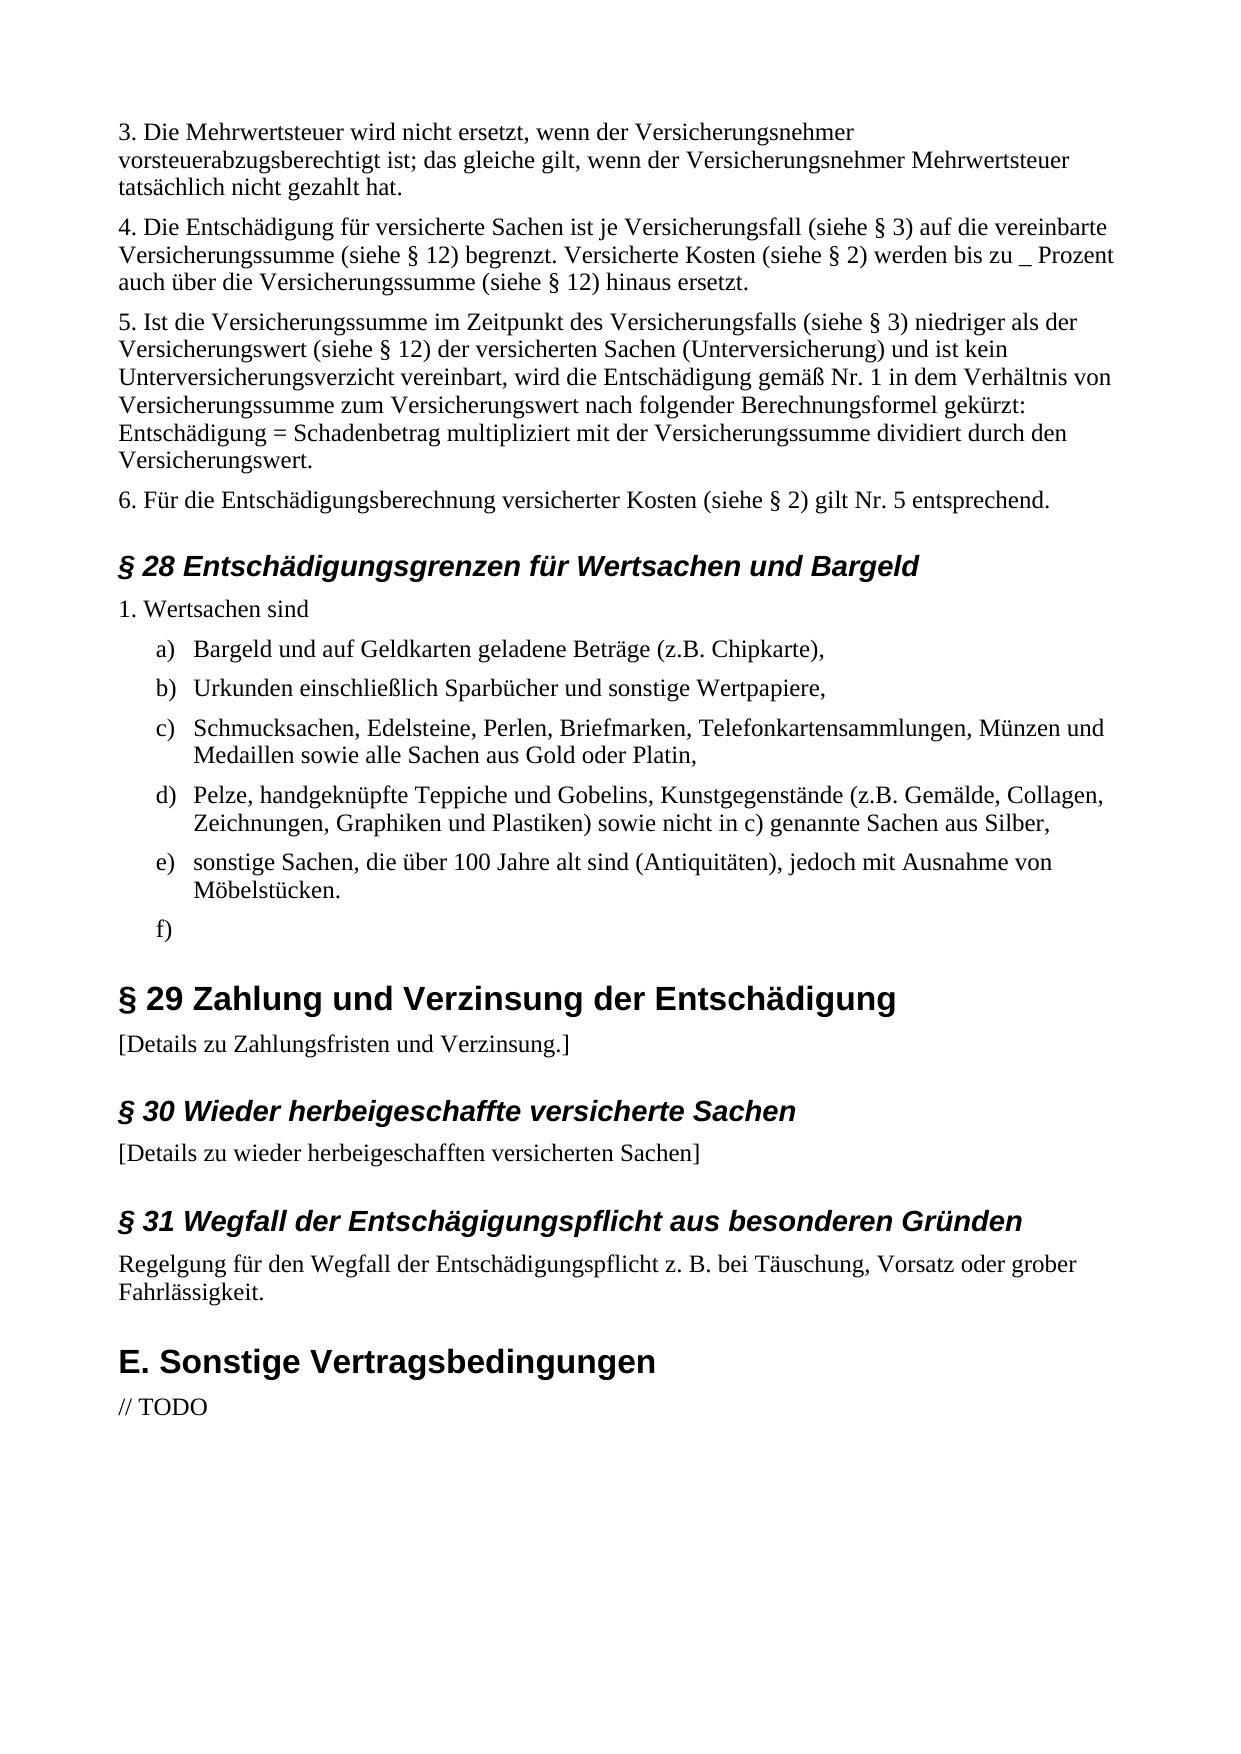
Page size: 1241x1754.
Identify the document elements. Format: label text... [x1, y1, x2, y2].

text [Details zu Zahlungsfristen und Verzinsung.] [118, 1030, 1122, 1058]
list Schmucksachen, Edelsteine, Perlen, Briefmarken, Telefonkartensammlungen, Münzen und Medaillen sowie alle Sachen aus Gold oder Platin, [156, 714, 1122, 769]
text Regelgung für den Wegfall der Entschädigungspflicht z. B. bei Täuschung, Vorsatz oder grober Fahrlässigkeit. [118, 1250, 1122, 1305]
text 5. Ist die Versicherungssumme im Zeitpunkt des Versicherungsfalls (siehe § 3) niedriger als der Versicherungswert (siehe § 12) der versicherten Sachen (Unterversicherung) und ist kein Unterversicherungsverzicht vereinbart, wird die Entschädigung gemäß Nr. 1 in dem Verhältnis von Versicherungssumme zum Versicherungswert nach folgender Berechnungsformel gekürzt: Entschädigung = Schadenbetrag multipliziert mit der Versicherungssumme dividiert durch den Versicherungswert. [118, 308, 1122, 474]
subtitle § 31 Wegfall der Entschägigungspflicht aus besonderen Gründen [118, 1205, 1122, 1237]
text 4. Die Entschädigung für versicherte Sachen ist je Versicherungsfall (siehe § 3) auf die vereinbarte Versicherungssumme (siehe § 12) begrenzt. Versicherte Kosten (siehe § 2) werden bis zu _ Prozent auch über die Versicherungssumme (siehe § 12) hinaus ersetzt. [118, 213, 1122, 296]
text 1. Wertsachen sind [118, 596, 1122, 623]
list Pelze, handgeknüpfte Teppiche und Gobelins, Kunstgegenstände (z.B. Gemälde, Collagen, Zeichnungen, Graphiken und Plastiken) sowie nicht in c) genannte Sachen aus Silber, [156, 781, 1122, 837]
text 6. Für die Entschädigungsberechnung versicherter Kosten (siehe § 2) gilt Nr. 5 entsprechend. [118, 486, 1122, 514]
text 3. Die Mehrwertsteuer wird nicht ersetzt, wenn der Versicherungsnehmer vorsteuerabzugsberechtigt ist; das gleiche gilt, wenn der Versicherungsnehmer Mehrwertsteuer tatsächlich nicht gezahlt hat. [118, 118, 1122, 201]
subtitle E. Sonstige Vertragsbedingungen [118, 1343, 1122, 1380]
subtitle § 28 Entschädigungsgrenzen für Wertsachen und Bargeld [118, 550, 1122, 583]
list Urkunden einschließlich Sparbücher und sonstige Wertpapiere, [156, 674, 1122, 702]
text [Details zu wieder herbeigeschafften versicherten Sachen] [118, 1139, 1122, 1167]
text // TODO [118, 1393, 1122, 1421]
list Bargeld und auf Geldkarten geladene Beträge (z.B. Chipkarte), [156, 635, 1122, 663]
list sonstige Sachen, die über 100 Jahre alt sind (Antiquitäten), jedoch mit Ausnahme von Möbelstücken. [156, 848, 1122, 904]
subtitle § 30 Wieder herbeigeschaffte versicherte Sachen [118, 1094, 1122, 1127]
subtitle § 29 Zahlung und Verzinsung der Entschädigung [118, 980, 1122, 1017]
